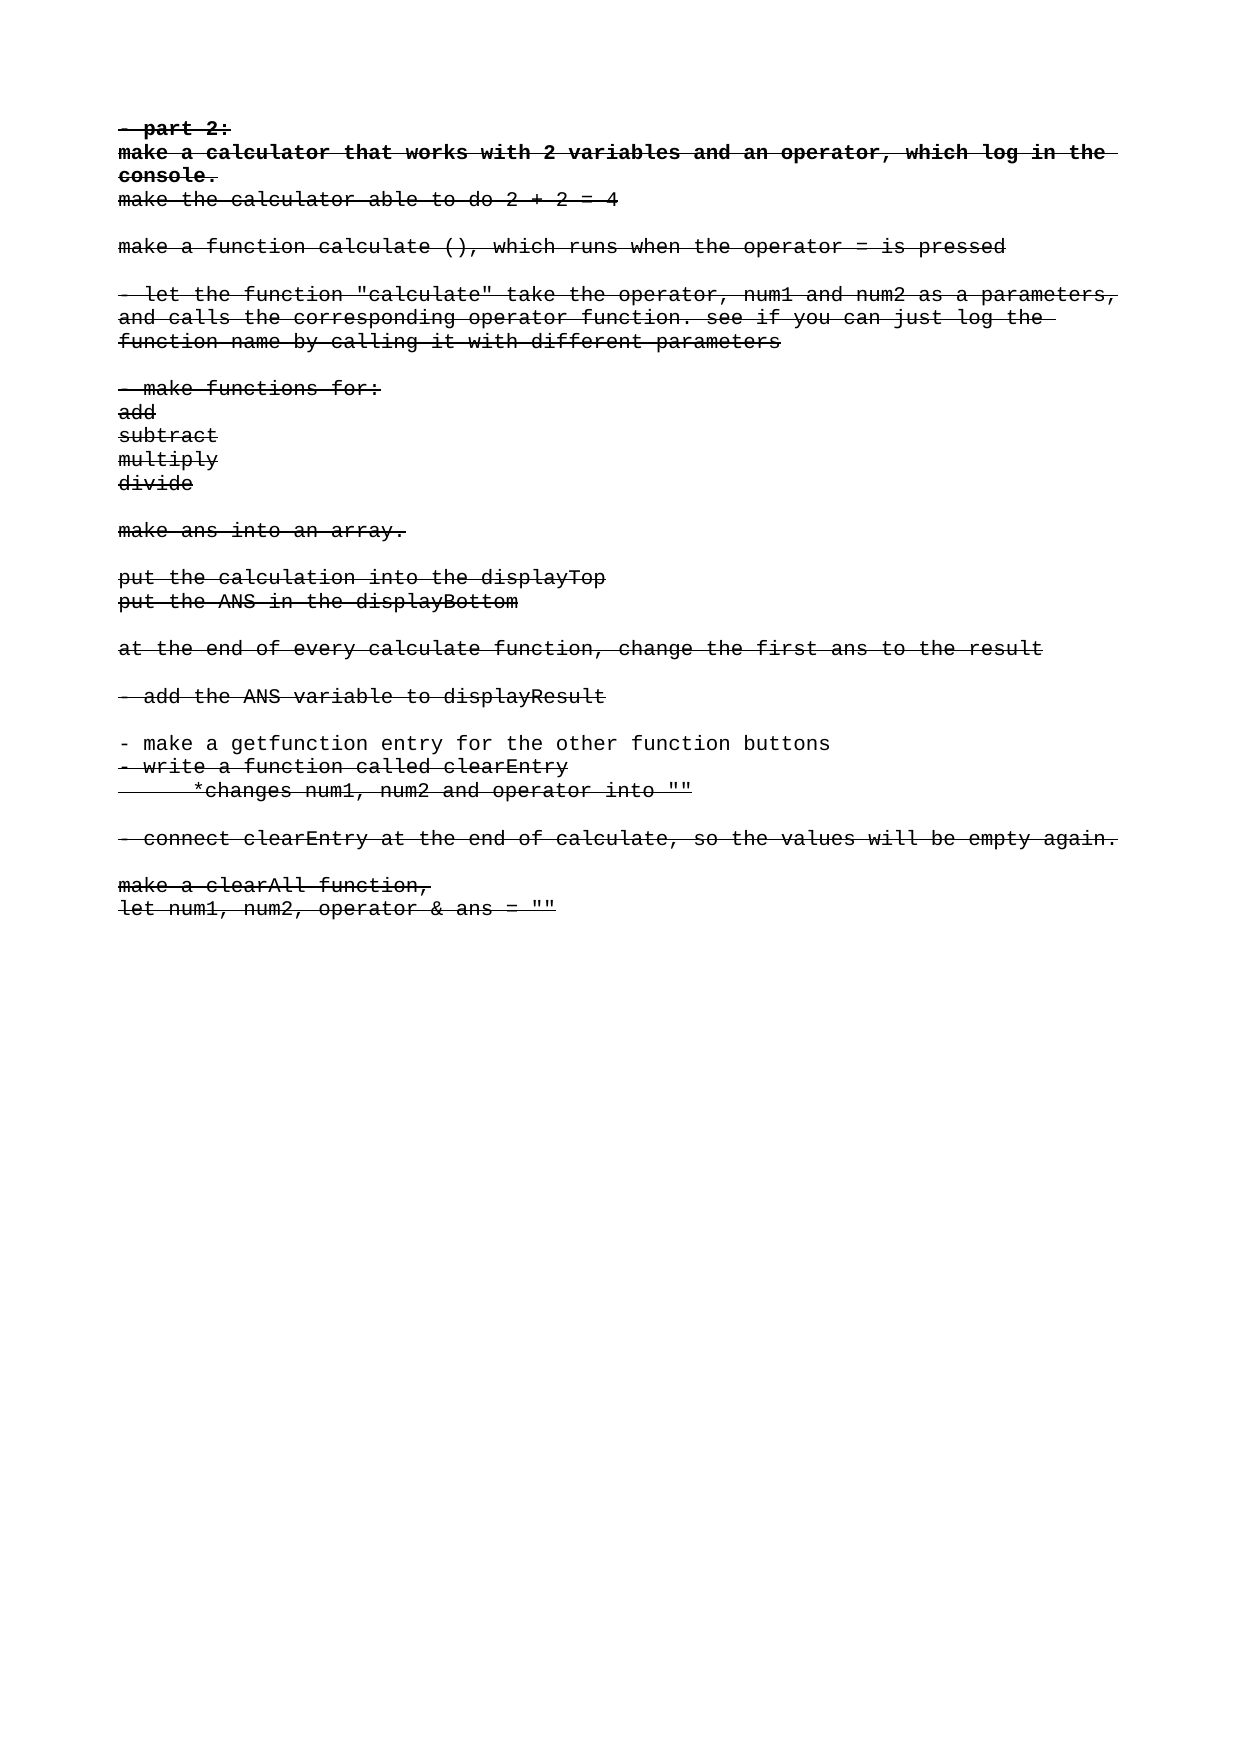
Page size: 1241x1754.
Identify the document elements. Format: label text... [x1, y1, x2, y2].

text - let the function "calculate" take the operator, num1 and num2 as a parameters, and calls the corresponding operator function. see if you can just log the function name by calling it with different parameters [118, 284, 1122, 354]
text put the ANS in the displayBottom [118, 591, 1122, 615]
text add [118, 402, 1122, 426]
text divide [118, 473, 1122, 496]
text multiply [118, 449, 1122, 473]
text put the calculation into the displayTop [118, 567, 1122, 591]
text - connect clearEntry at the end of calculate, so the values will be empty again. [118, 827, 1122, 851]
text subtract [118, 426, 1122, 449]
text *changes num1, num2 and operator into "" [118, 780, 1122, 804]
text - write a function called clearEntry [118, 757, 1122, 780]
text let num1, num2, operator & ans = "" [118, 898, 1122, 922]
text make a clearAll function, [118, 875, 1122, 898]
text make a calculator that works with 2 variables and an operator, which log in the console. [118, 142, 1122, 189]
text at the end of every calculate function, change the first ans to the result [118, 638, 1122, 662]
text make a function calculate (), which runs when the operator = is pressed [118, 236, 1122, 260]
text - make functions for: [118, 378, 1122, 402]
text - part 2: [118, 118, 1122, 142]
text make the calculator able to do 2 + 2 = 4 [118, 189, 1122, 213]
text - make a getfunction entry for the other function buttons [118, 733, 1122, 757]
text - add the ANS variable to displayResult [118, 686, 1122, 709]
text make ans into an array. [118, 520, 1122, 544]
